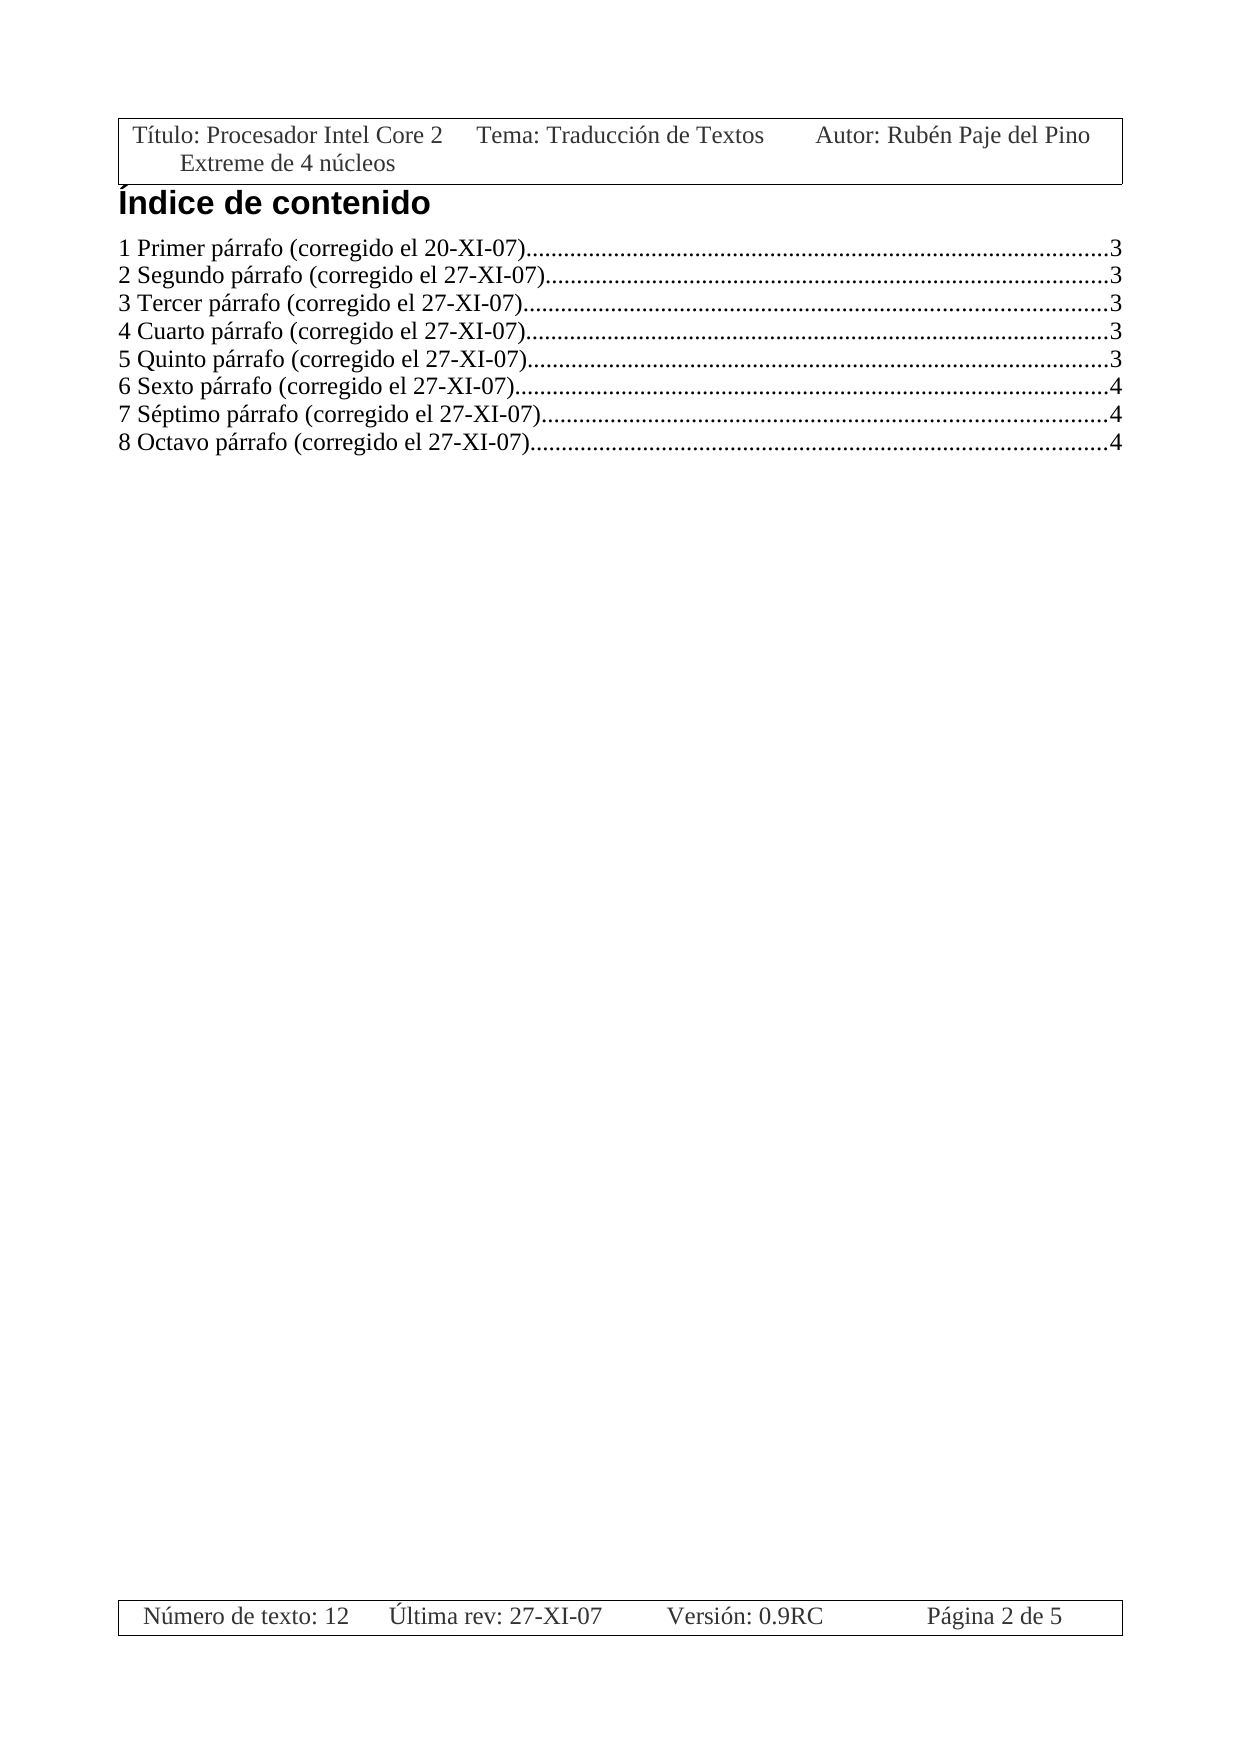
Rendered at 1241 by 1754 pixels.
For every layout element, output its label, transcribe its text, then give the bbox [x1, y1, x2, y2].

text 8 Octavo párrafo (corregido el 27-XI-07) 4 [118, 428, 1122, 456]
subtitle Índice de contenido [118, 185, 1122, 221]
text 6 Sexto párrafo (corregido el 27-XI-07) 4 [118, 372, 1122, 400]
text 3 Tercer párrafo (corregido el 27-XI-07) 3 [118, 289, 1122, 317]
text 2 Segundo párrafo (corregido el 27-XI-07) 3 [118, 262, 1122, 289]
text 1 Primer párrafo (corregido el 20-XI-07) 3 [118, 234, 1122, 262]
text 7 Séptimo párrafo (corregido el 27-XI-07) 4 [118, 400, 1122, 428]
text 4 Cuarto párrafo (corregido el 27-XI-07) 3 [118, 317, 1122, 345]
text 5 Quinto párrafo (corregido el 27-XI-07) 3 [118, 345, 1122, 372]
